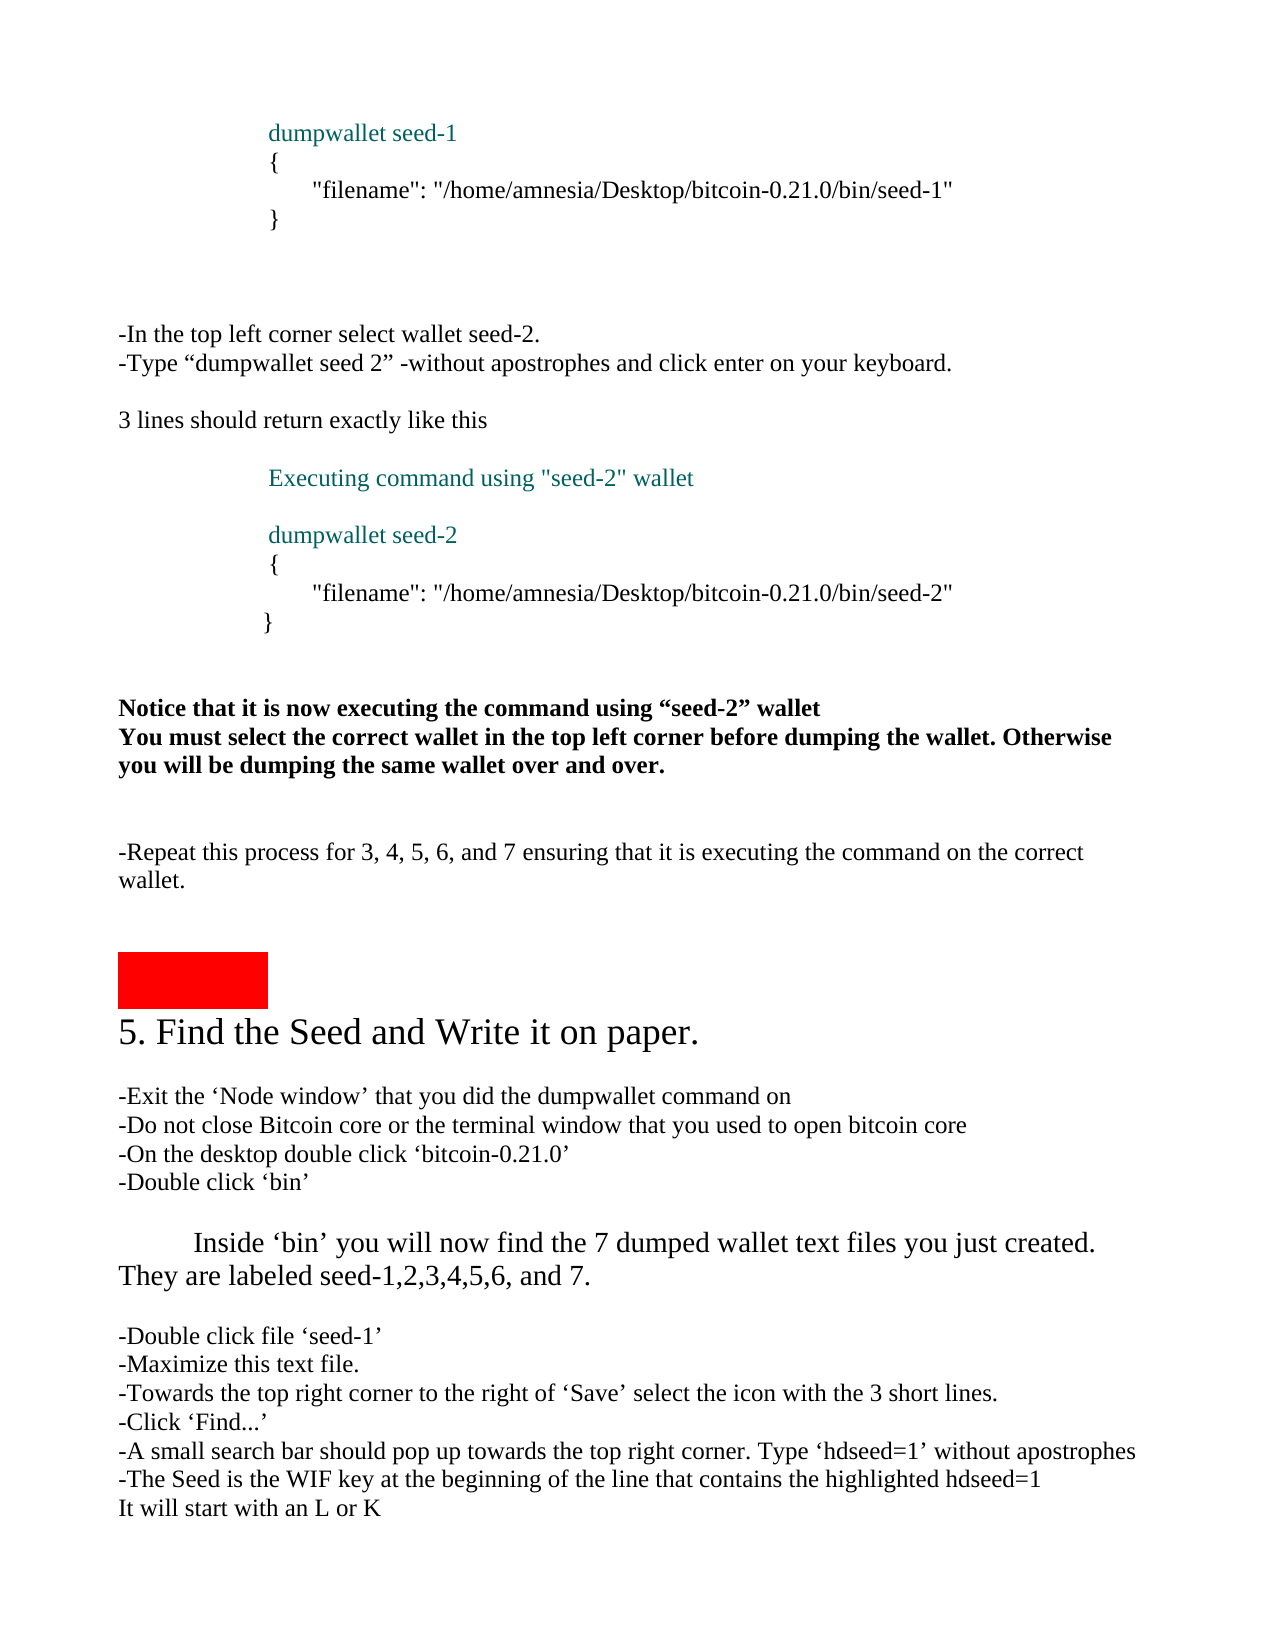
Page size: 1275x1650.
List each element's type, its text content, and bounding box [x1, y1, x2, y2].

text -Double click file ‘seed-1’ -Maximize this text file. [118, 1321, 1157, 1378]
text -In the top left corner select wallet seed-2. -Type “dumpwallet seed 2” -without apostrophes and click enter on your keyboard. 3 lines should return exactly like this Executing command using "seed-2" wallet dumpwallet seed-2 { "filename": "/home/amnesia/Desktop/bitcoin-0.21.0/bin/seed-2" [118, 262, 1157, 607]
text } Notice that it is now executing the command using “seed-2” wallet You must select the correct wallet in the top left corner before dumping the wallet. Otherwise you will be dumping the same wallet over and over. -Repeat this process for 3, 4, 5, 6, and 7 ensuring that it is executing the command on the correct wallet. [118, 607, 1157, 952]
text -Exit the ‘Node window’ that you did the dumpwallet command on [118, 1081, 1157, 1110]
text -Do not close Bitcoin core or the terminal window that you used to open bitcoin core -On the desktop double click ‘bitcoin-0.21.0’ [118, 1110, 1157, 1167]
text dumpwallet seed-1 { "filename": "/home/amnesia/Desktop/bitcoin-0.21.0/bin/seed-1" [118, 118, 1157, 204]
text -Click ‘Find...’ [118, 1407, 1157, 1436]
text } [193, 204, 1157, 233]
text -Towards the top right corner to the right of ‘Save’ select the icon with the 3 short lines. [118, 1378, 1157, 1407]
text 5. Find the Seed and Write it on paper. [118, 1009, 1157, 1052]
text -A small search bar should pop up towards the top right corner. Type ‘hdseed=1’ without apostrophes -The Seed is the WIF key at the beginning of the line that contains the highlighted hdseed=1 [118, 1436, 1157, 1493]
text It will start with an L or K [118, 1493, 1157, 1522]
text -Double click ‘bin’ Inside ‘bin’ you will now find the 7 dumped wallet text files you just created. They are labeled seed-1,2,3,4,5,6, and 7. [118, 1167, 1157, 1321]
